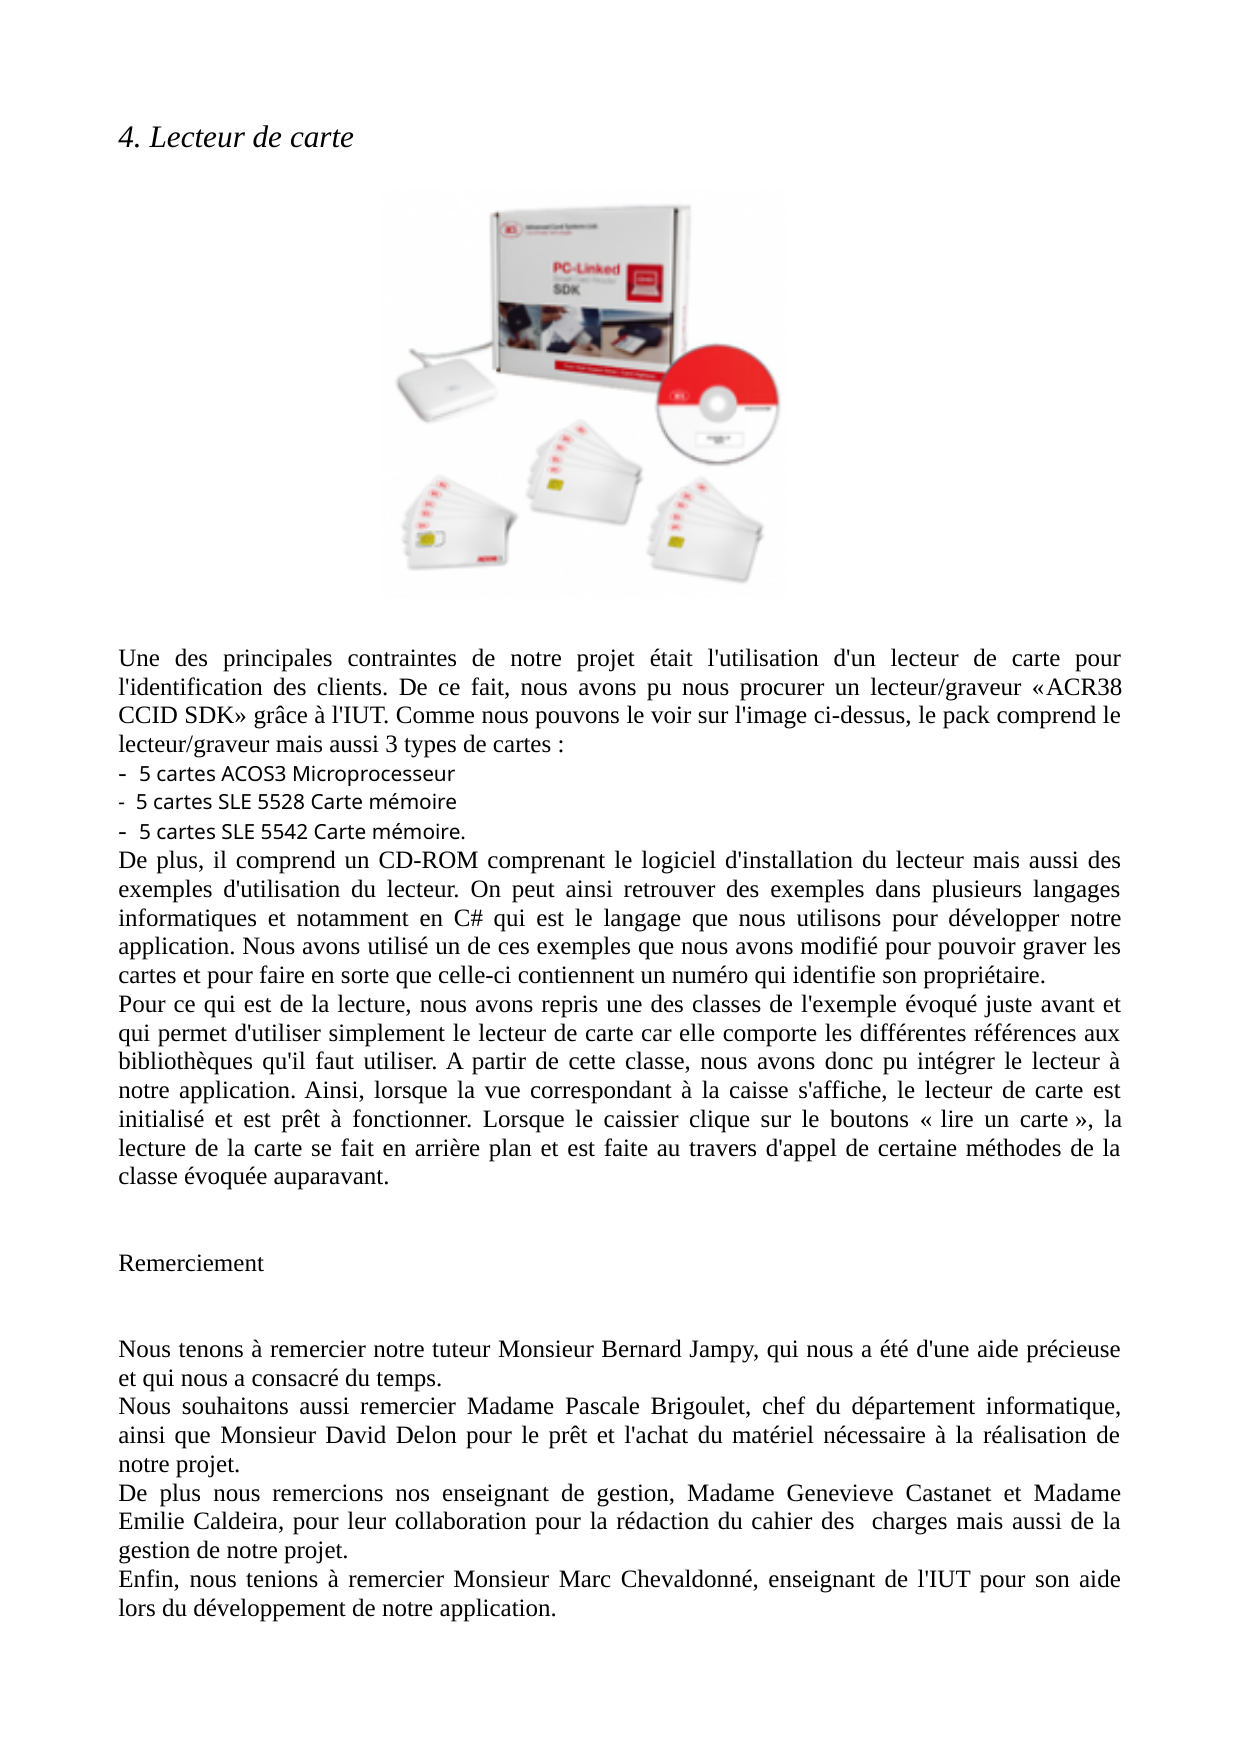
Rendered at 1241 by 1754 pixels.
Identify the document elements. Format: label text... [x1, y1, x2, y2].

text - 5 cartes SLE 5528 Carte mémoire [118, 787, 1122, 816]
text Nous tenons à remercier notre tuteur Monsieur Bernard Jampy, qui nous a été d'une aide précieuse et qui nous a consacré du temps. [118, 1334, 1122, 1391]
picture [380, 188, 787, 598]
text Nous souhaitons aussi remercier Madame Pascale Brigoulet, chef du département informatique, ainsi que Monsieur David Delon pour le prêt et l'achat du matériel nécessaire à la réalisation de notre projet. [118, 1391, 1122, 1478]
text - 5 cartes ACOS3 Microprocesseur [118, 758, 1122, 787]
text 4. Lecteur de carte [118, 118, 1122, 154]
text Une des principales contraintes de notre projet était l'utilisation d'un lecteur de carte pour l'identification des clients. De ce fait, nous avons pu nous procurer un lecteur/graveur «ACR38 CCID SDK» grâce à l'IUT. Comme nous pouvons le voir sur l'image ci-dessus, le pack comprend le lecteur/graveur mais aussi 3 types de cartes : [118, 643, 1122, 758]
text De plus nous remercions nos enseignant de gestion, Madame Genevieve Castanet et Madame Emilie Caldeira, pour leur collaboration pour la rédaction du cahier des charges mais aussi de la gestion de notre projet. [118, 1478, 1122, 1564]
text - 5 cartes SLE 5542 Carte mémoire. [118, 816, 1122, 845]
text Remerciement [118, 1248, 1122, 1276]
text De plus, il comprend un CD-ROM comprenant le logiciel d'installation du lecteur mais aussi des exemples d'utilisation du lecteur. On peut ainsi retrouver des exemples dans plusieurs langages informatiques et notamment en C# qui est le langage que nous utilisons pour développer notre application. Nous avons utilisé un de ces exemples que nous avons modifié pour pouvoir graver les cartes et pour faire en sorte que celle-ci contiennent un numéro qui identifie son propriétaire. [118, 845, 1122, 989]
text Pour ce qui est de la lecture, nous avons repris une des classes de l'exemple évoqué juste avant et qui permet d'utiliser simplement le lecteur de carte car elle comporte les différentes références aux bibliothèques qu'il faut utiliser. A partir de cette classe, nous avons donc pu intégrer le lecteur à notre application. Ainsi, lorsque la vue correspondant à la caisse s'affiche, le lecteur de carte est initialisé et est prêt à fonctionner. Lorsque le caissier clique sur le boutons « lire un carte », la lecture de la carte se fait en arrière plan et est faite au travers d'appel de certaine méthodes de la classe évoquée auparavant. [118, 989, 1122, 1190]
text Enfin, nous tenions à remercier Monsieur Marc Chevaldonné, enseignant de l'IUT pour son aide lors du développement de notre application. [118, 1564, 1122, 1621]
